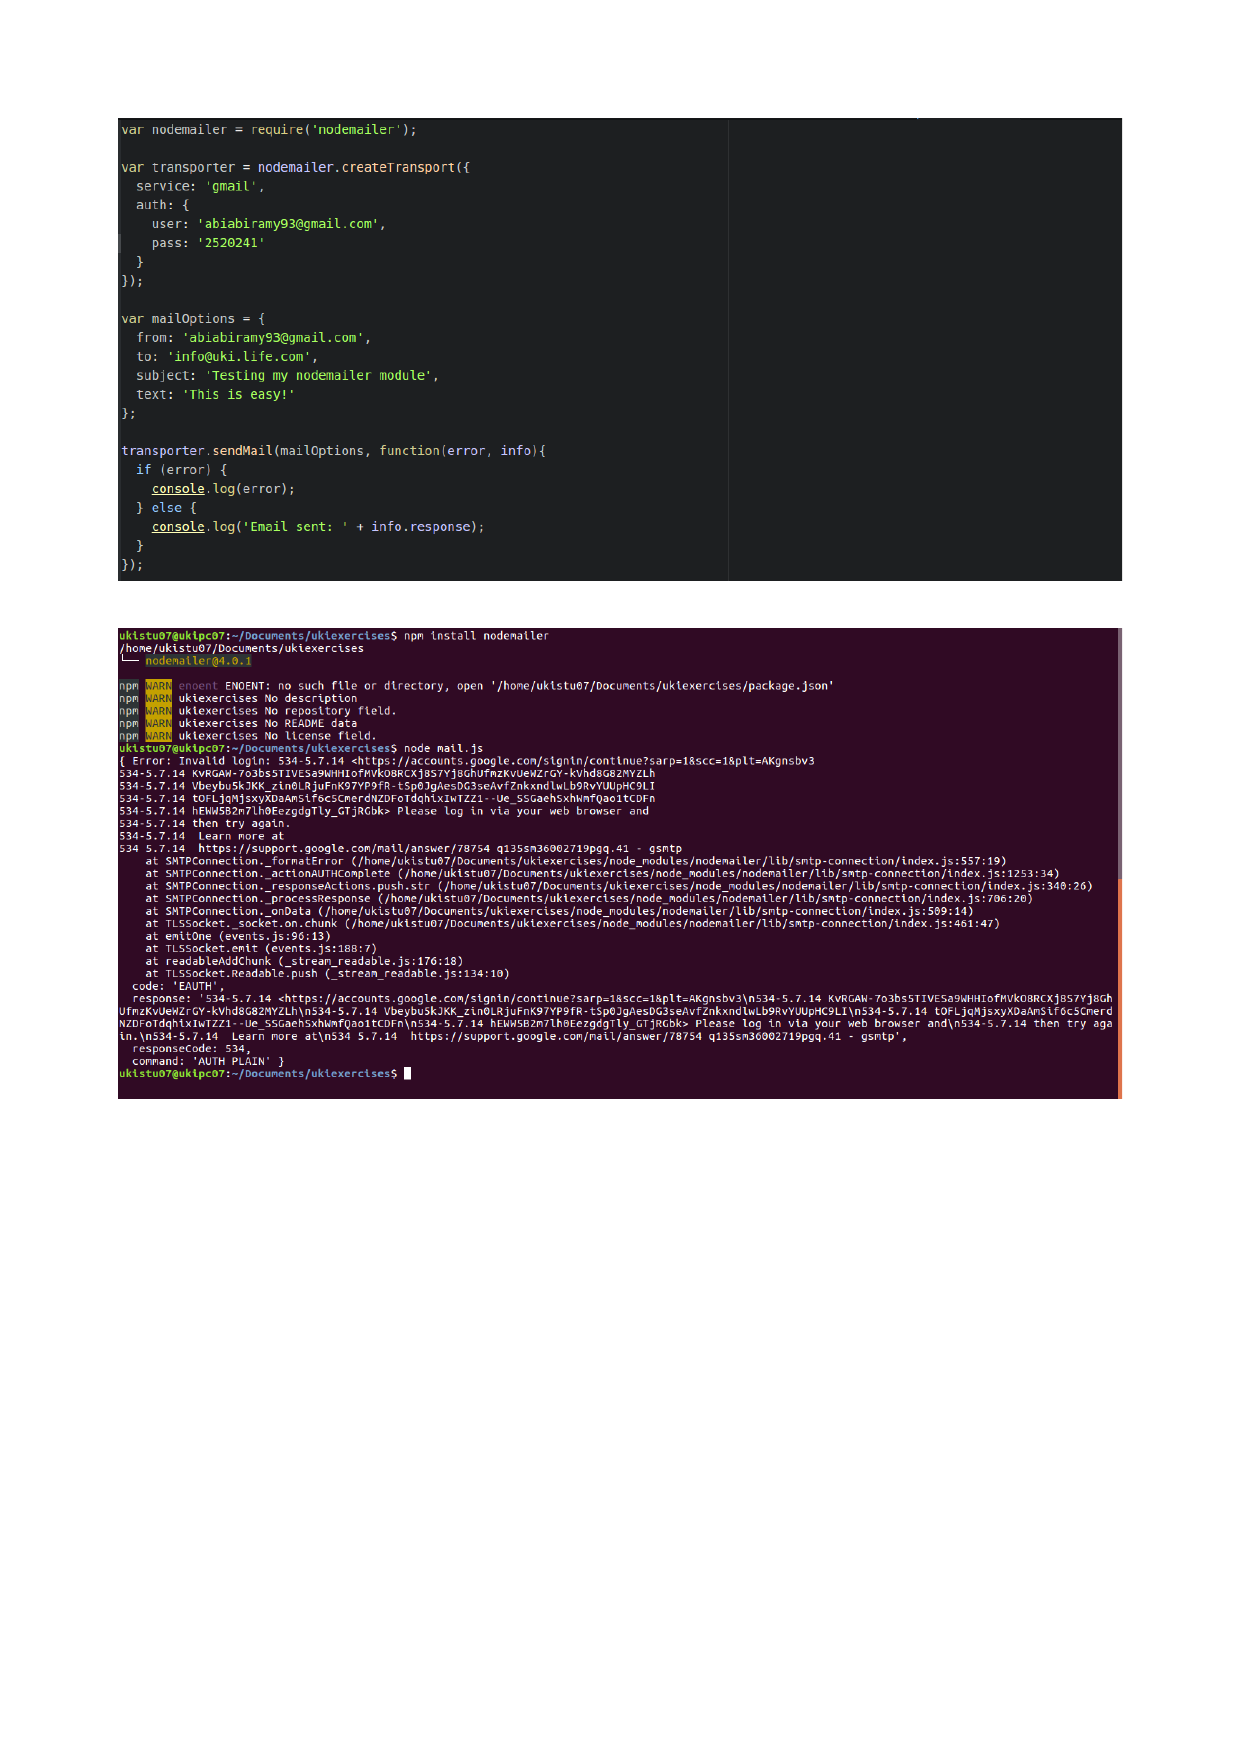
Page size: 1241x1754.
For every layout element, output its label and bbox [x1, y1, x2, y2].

picture [118, 628, 1123, 1099]
picture [118, 118, 1123, 581]
